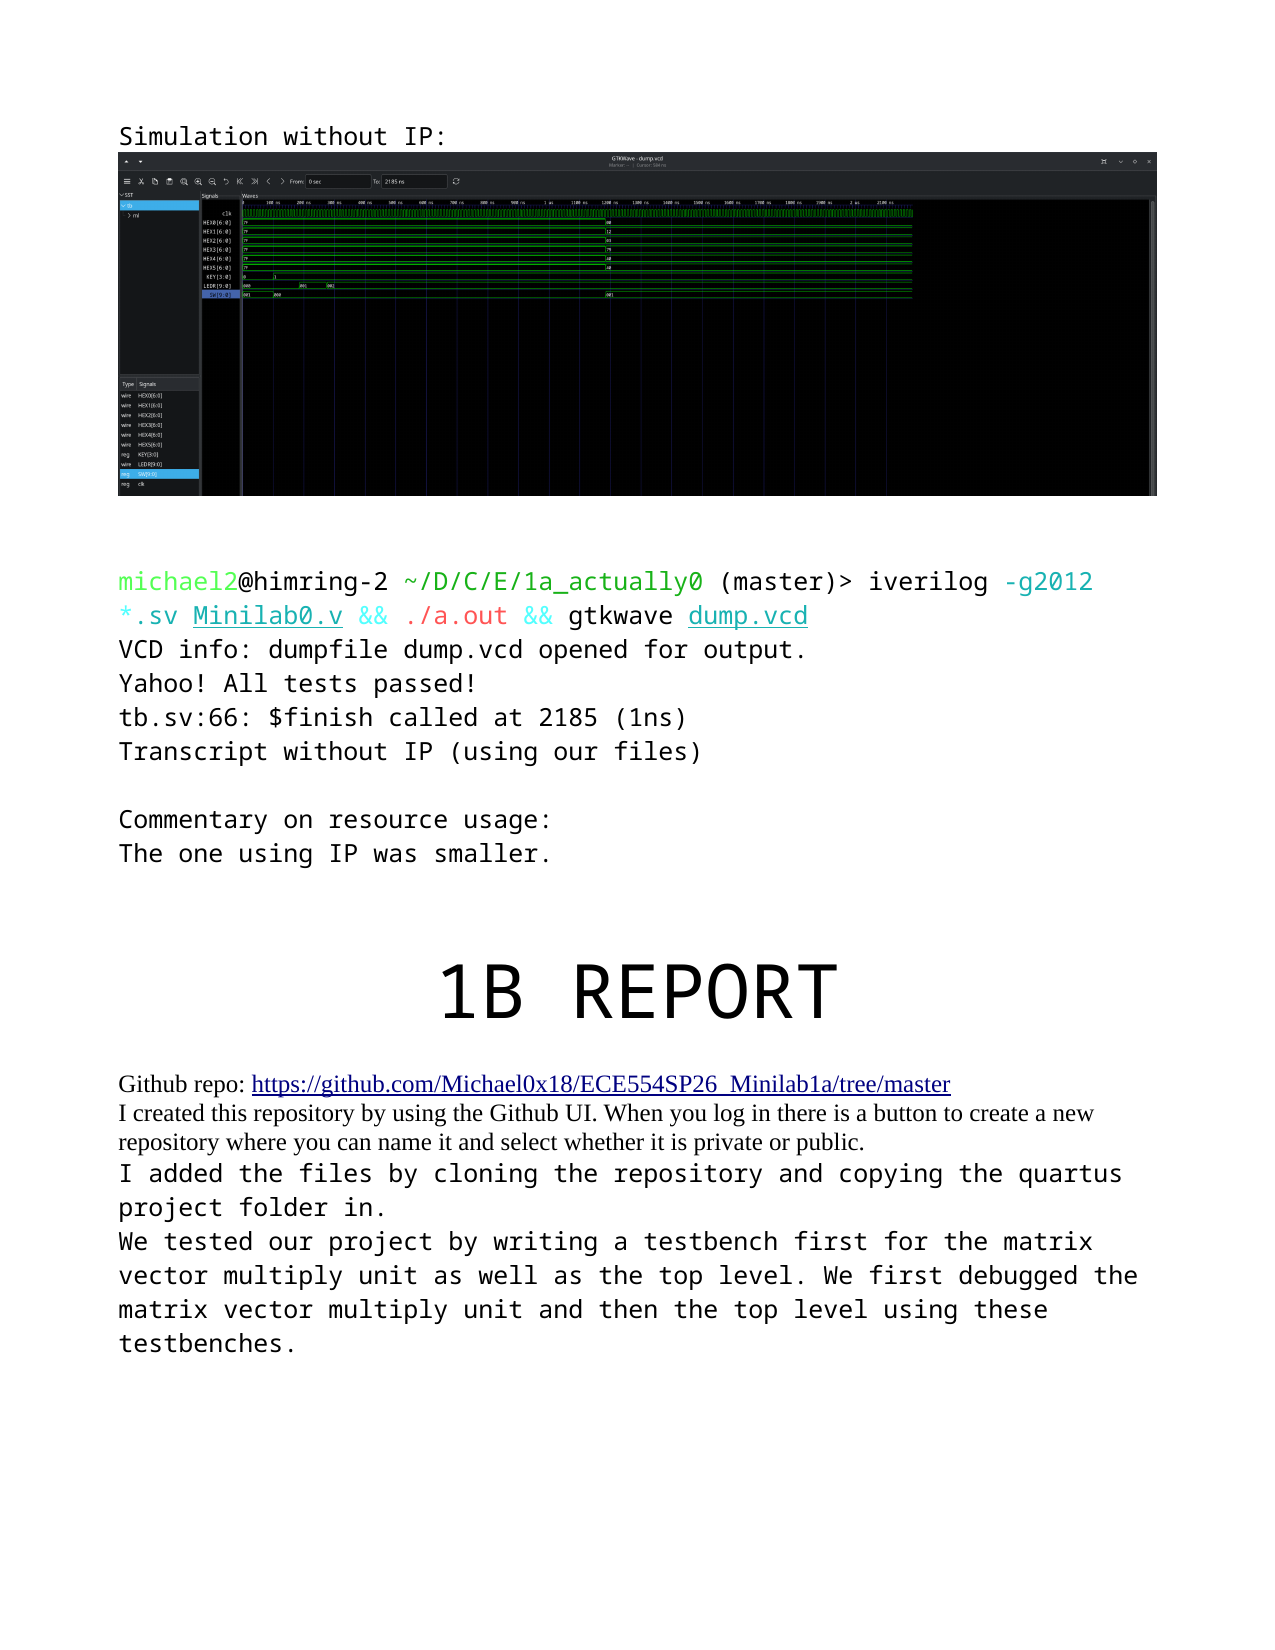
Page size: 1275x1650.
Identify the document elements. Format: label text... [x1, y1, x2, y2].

text Simulation without IP: [118, 118, 1157, 152]
text Commentary on resource usage: The one using IP was smaller. [118, 802, 1157, 870]
text Transcript without IP (using our files) [118, 734, 1157, 768]
text We tested our project by writing a testbench first for the matrix vector multiply unit as well as the top level. We first debugged the matrix vector multiply unit and then the top level using these testbenches. [118, 1224, 1157, 1360]
text I created this repository by using the Github UI. When you log in there is a button to create a new repository where you can name it and select whether it is private or public. [118, 1098, 1157, 1156]
text Github repo: https://github.com/Michael0x18/ECE554SP26_Minilab1a/tree/master [118, 1069, 1157, 1098]
text 1B REPORT [118, 904, 1157, 1041]
picture [118, 152, 1157, 496]
text michael2@himring-2 ~/D/C/E/1a_actually0 (master)> iverilog -g2012 *.sv Minilab0.v && ./a.out && gtkwave dump.vcd VCD info: dumpfile dump.vcd opened for output. Yahoo! All tests passed! tb.sv:66: $finish called at 2185 (1ns) [118, 564, 1157, 734]
text I added the files by cloning the repository and copying the quartus project folder in. [118, 1156, 1157, 1224]
